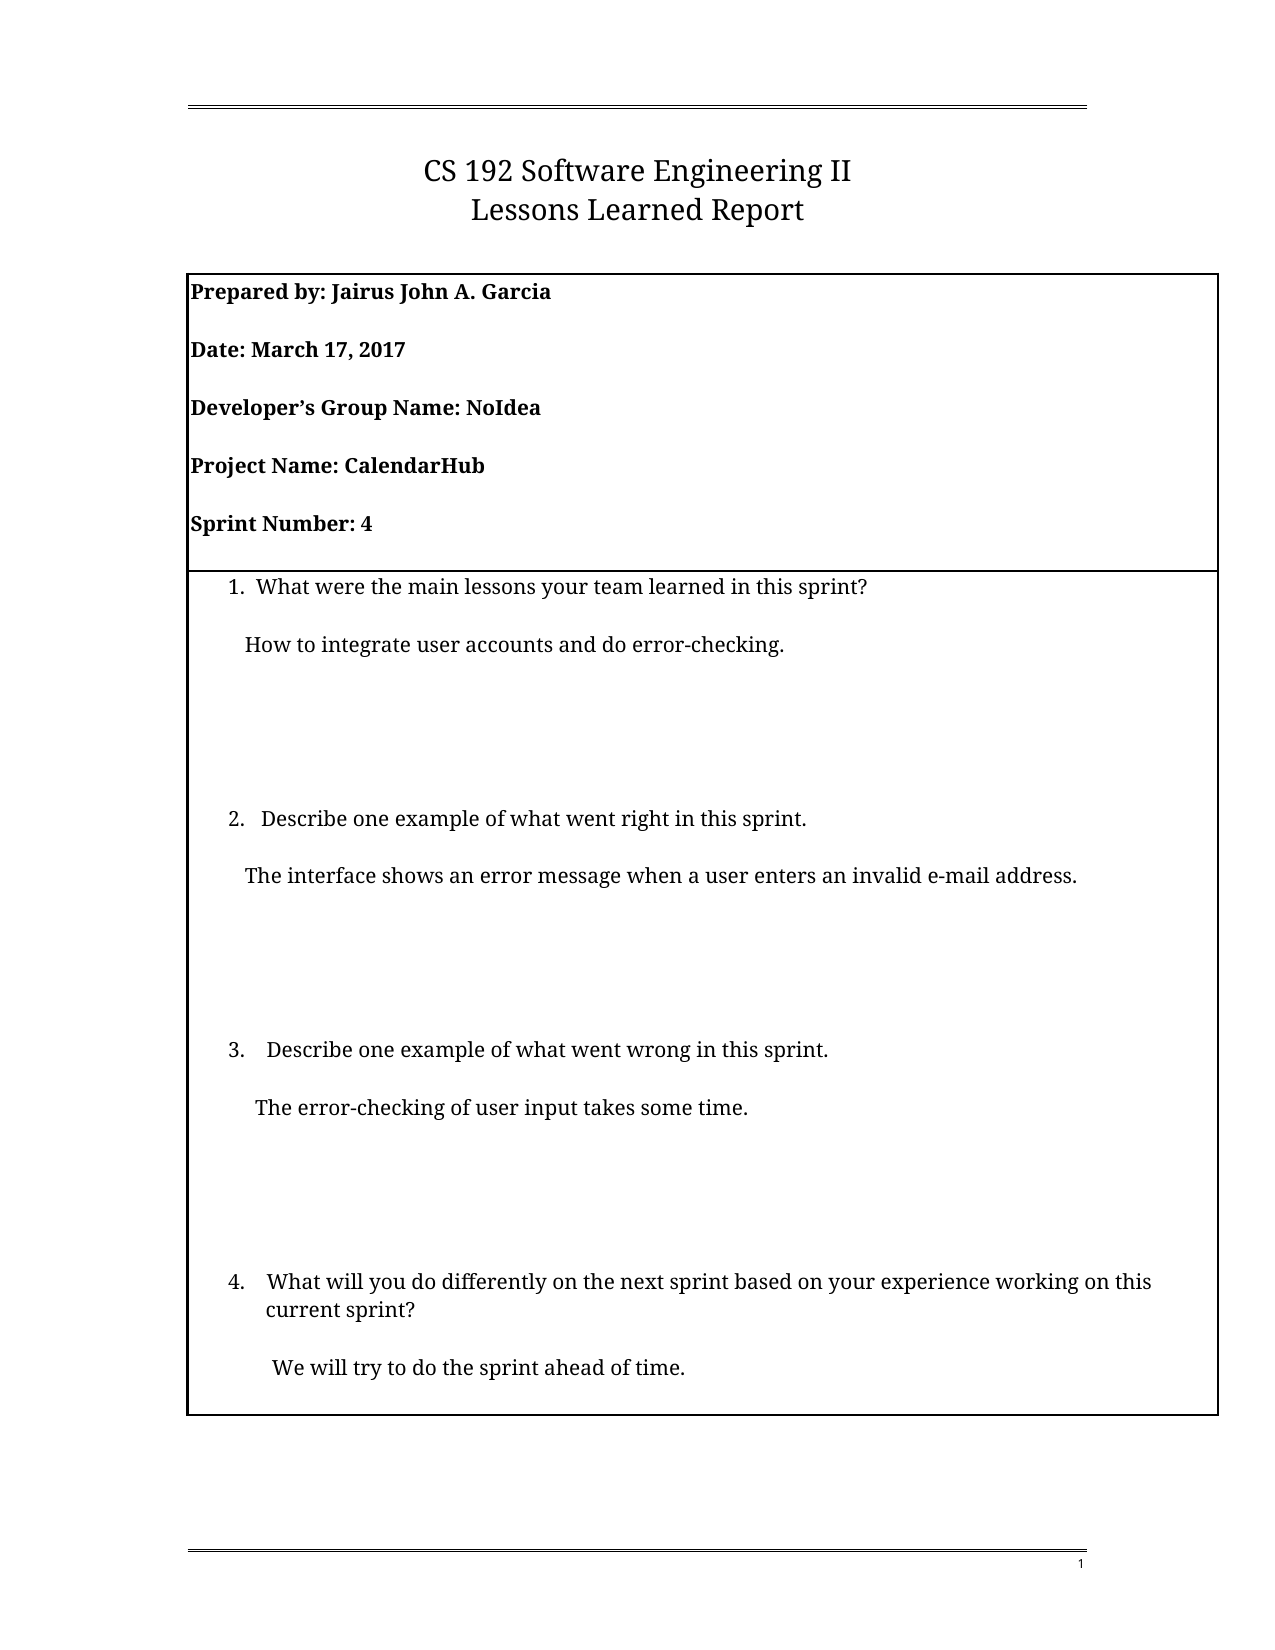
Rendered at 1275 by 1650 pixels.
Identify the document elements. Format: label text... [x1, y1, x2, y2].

text Lessons Learned Report [187, 190, 1087, 229]
table_cell 1. What were the main lessons your team learned in this sprint? How to integrate user accounts and do error-checking. 2. Describe one example of what went right in this sprint. The interface shows an error message when a user enters an invalid e-mail address. 3. Describe one example of what went wrong in this sprint. The error-checking of user input takes some time. 4. What will you do differently on the next sprint based on your experience working on this current sprint? We will try to do the sprint ahead of time. [189, 572, 1217, 1414]
table_header Prepared by: Jairus John A. Garcia Date: March 17, 2017 Developer’s Group Name: NoIdea Project Name: CalendarHub Sprint Number: 4 [189, 275, 1217, 570]
text CS 192 Software Engineering II [187, 150, 1087, 190]
